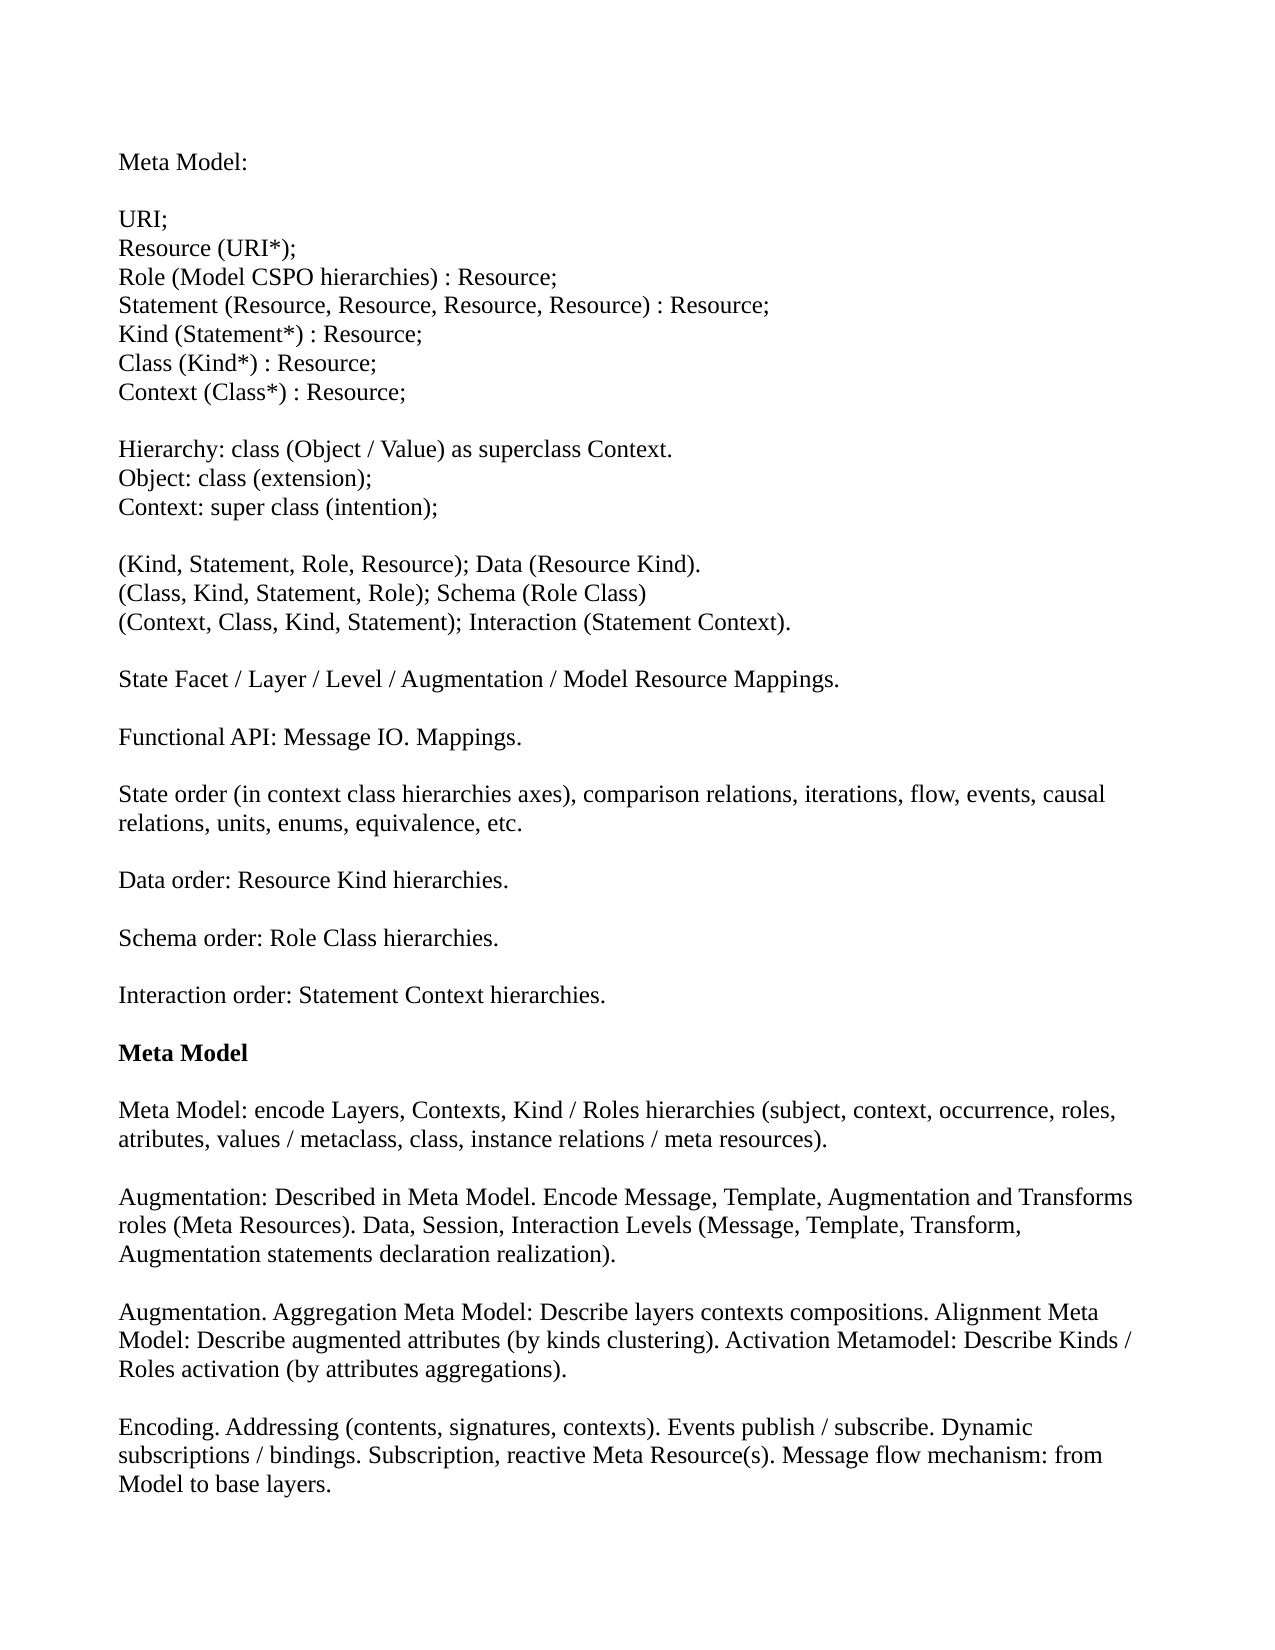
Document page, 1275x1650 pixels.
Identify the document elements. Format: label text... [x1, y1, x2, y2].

text (Class, Kind, Statement, Role); Schema (Role Class) [118, 578, 1157, 607]
text Hierarchy: class (Object / Value) as superclass Context. [118, 434, 1157, 463]
text Data order: Resource Kind hierarchies. [118, 866, 1157, 894]
text Role (Model CSPO hierarchies) : Resource; [118, 262, 1157, 291]
text Meta Model: [118, 147, 1157, 176]
text Context: super class (intention); [118, 492, 1157, 521]
text Statement (Resource, Resource, Resource, Resource) : Resource; [118, 291, 1157, 319]
text Interaction order: Statement Context hierarchies. [118, 981, 1157, 1009]
text Resource (URI*); [118, 233, 1157, 262]
text Schema order: Role Class hierarchies. [118, 923, 1157, 952]
text Augmentation: Described in Meta Model. Encode Message, Template, Augmentation and Transforms roles (Meta Resources). Data, Session, Interaction Levels (Message, Template, Transform, Augmentation statements declaration realization). [118, 1182, 1157, 1268]
text Meta Model [118, 1038, 1157, 1067]
text Class (Kind*) : Resource; [118, 348, 1157, 377]
text Meta Model: encode Layers, Contexts, Kind / Roles hierarchies (subject, context, occurrence, roles, atributes, values / metaclass, class, instance relations / meta resources). [118, 1096, 1157, 1153]
text Functional API: Message IO. Mappings. [118, 722, 1157, 751]
text URI; [118, 204, 1157, 233]
text (Context, Class, Kind, Statement); Interaction (Statement Context). [118, 607, 1157, 636]
text (Kind, Statement, Role, Resource); Data (Resource Kind). [118, 549, 1157, 578]
text Augmentation. Aggregation Meta Model: Describe layers contexts compositions. Alignment Meta Model: Describe augmented attributes (by kinds clustering). Activation Metamodel: Describe Kinds / Roles activation (by attributes aggregations). [118, 1297, 1157, 1383]
text State order (in context class hierarchies axes), comparison relations, iterations, flow, events, causal relations, units, enums, equivalence, etc. [118, 779, 1157, 837]
text State Facet / Layer / Level / Augmentation / Model Resource Mappings. [118, 664, 1157, 693]
text Object: class (extension); [118, 463, 1157, 492]
text Encoding. Addressing (contents, signatures, contexts). Events publish / subscribe. Dynamic subscriptions / bindings. Subscription, reactive Meta Resource(s). Message flow mechanism: from Model to base layers. [118, 1412, 1157, 1498]
text Context (Class*) : Resource; [118, 377, 1157, 406]
text Kind (Statement*) : Resource; [118, 319, 1157, 348]
